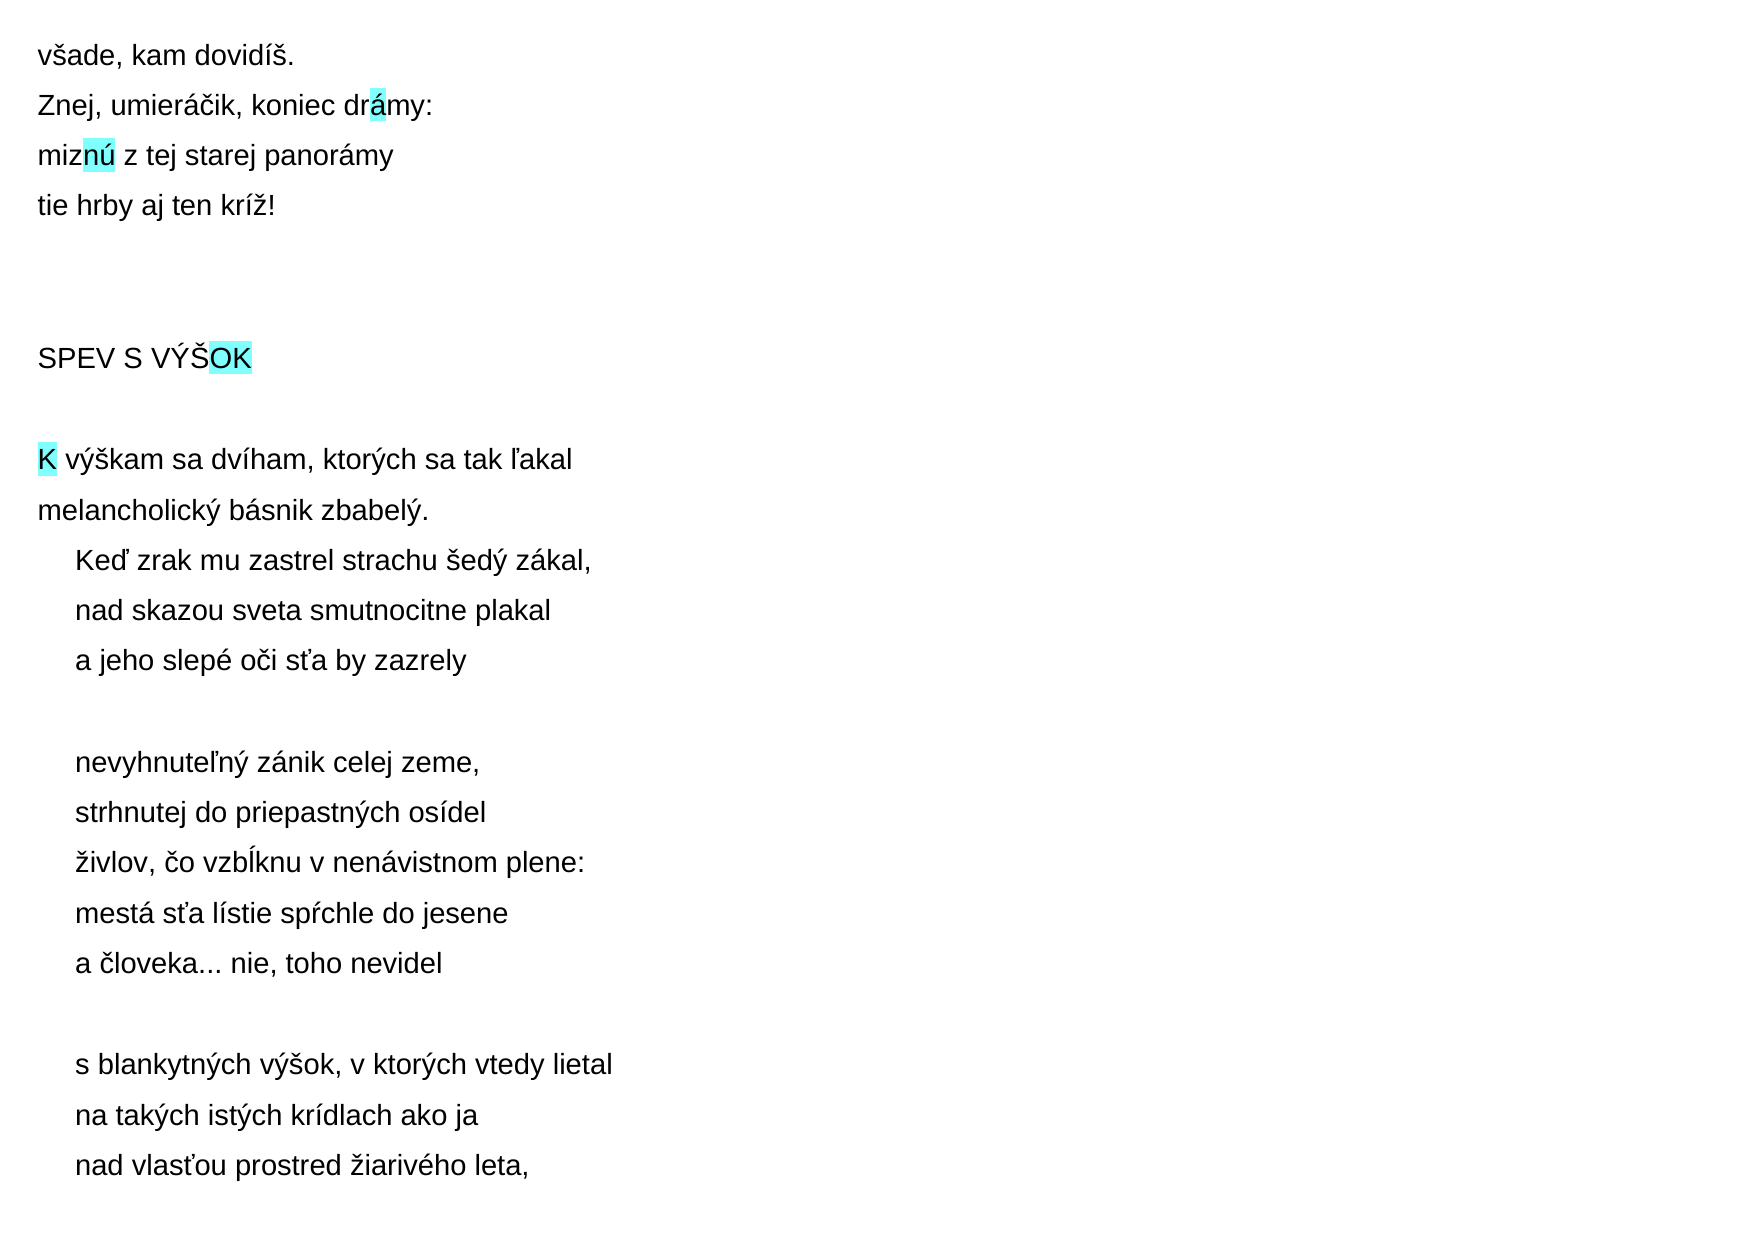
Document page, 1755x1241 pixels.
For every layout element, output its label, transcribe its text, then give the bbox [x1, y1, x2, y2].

text s blankytných výšok, v ktorých vtedy lietal [37, 1047, 1148, 1081]
text živlov, čo vzbĺknu v nenávistnom plene: [37, 845, 1148, 879]
text a človeka... nie, toho nevidel [37, 946, 1148, 979]
text melancholický básnik zbabelý. [37, 492, 1148, 526]
text strhnutej do priepastných osídel [37, 795, 1148, 829]
text K výškam sa dvíham, ktorých sa tak ľakal [37, 442, 1148, 476]
text Znej, umieráčik, koniec drámy: [37, 88, 1148, 121]
text tie hrby aj ten kríž! [37, 188, 1148, 222]
text Keď zrak mu zastrel strachu šedý zákal, [37, 543, 1148, 576]
text miznú z tej starej panorámy [37, 138, 1148, 172]
text nad skazou sveta smutnocitne plakal [37, 593, 1148, 627]
text nad vlasťou prostred žiarivého leta, [37, 1148, 1148, 1182]
text a jeho slepé oči sťa by zazrely [37, 643, 1148, 677]
text všade, kam dovidíš. [37, 37, 1148, 71]
text mestá sťa lístie spŕchle do jesene [37, 896, 1148, 929]
text nevyhnuteľný zánik celej zeme, [37, 745, 1148, 778]
text SPEV S VÝŠOK [37, 341, 1148, 374]
text na takých istých krídlach ako ja [37, 1098, 1148, 1131]
